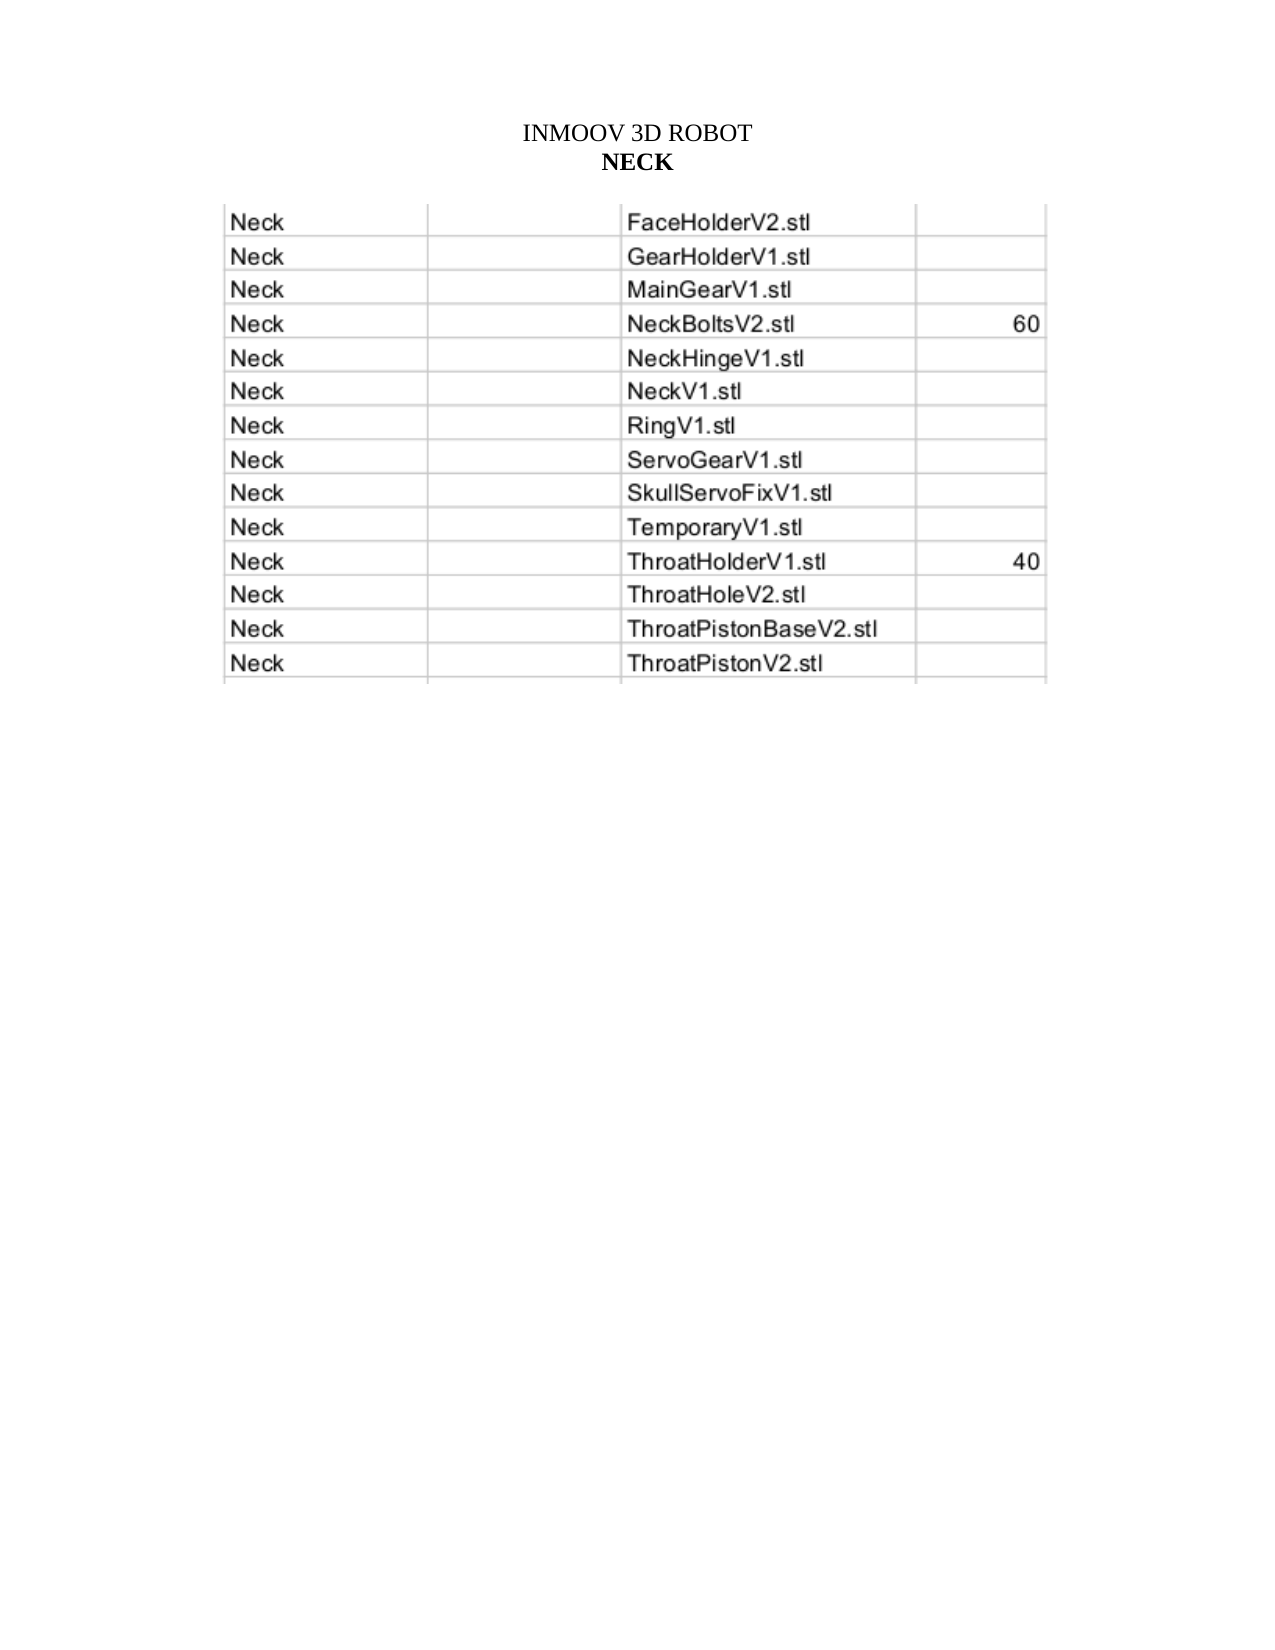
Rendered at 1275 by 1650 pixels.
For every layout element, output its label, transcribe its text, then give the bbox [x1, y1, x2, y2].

text NECK [118, 147, 1157, 176]
text INMOOV 3D ROBOT [118, 118, 1157, 147]
picture [221, 204, 1054, 684]
